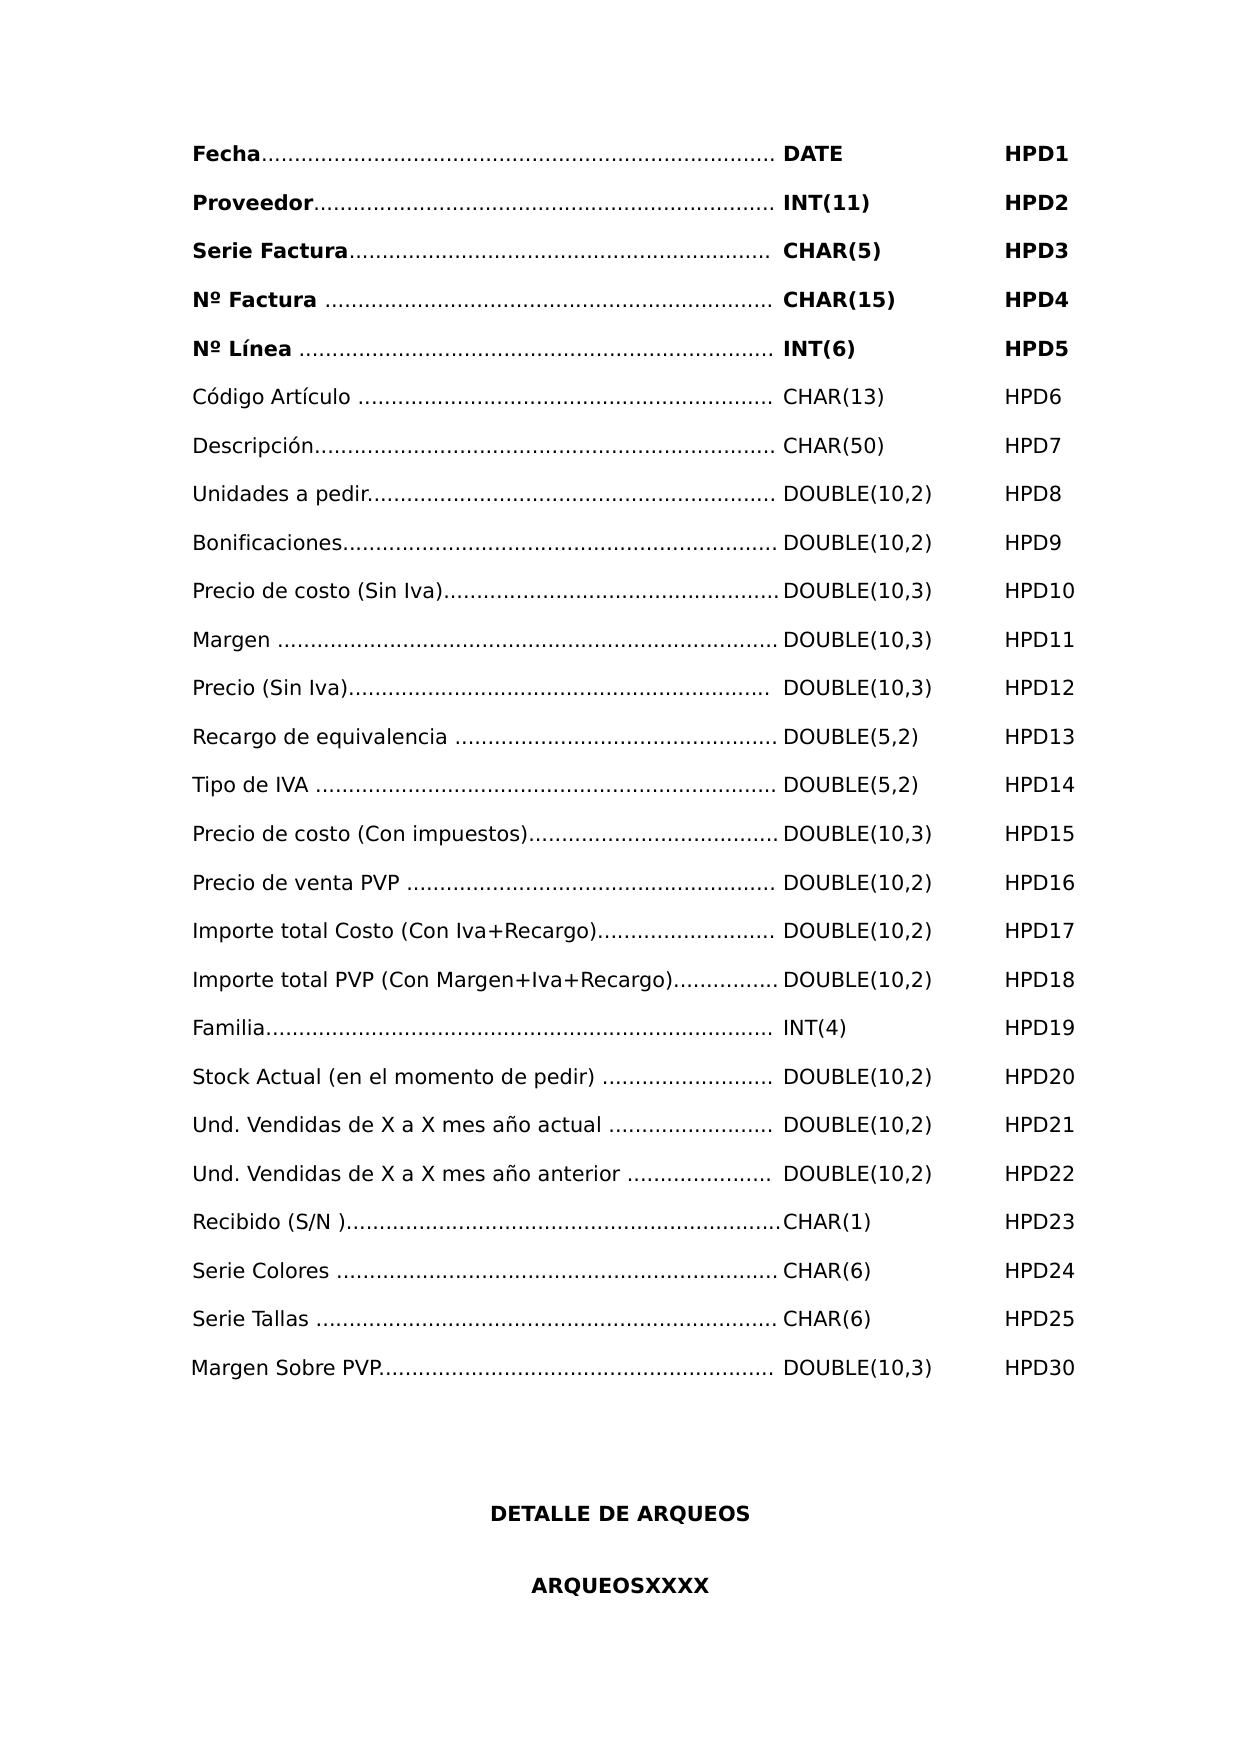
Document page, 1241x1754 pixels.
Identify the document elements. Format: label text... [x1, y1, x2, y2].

text Código Artículo ............................................................... CHAR(13) HPD6 [118, 385, 1122, 409]
text Importe total PVP (Con Margen+Iva+Recargo)................ DOUBLE(10,2) HPD18 [118, 968, 1122, 992]
text Und. Vendidas de X a X mes año anterior ...................... DOUBLE(10,2) HPD22 [118, 1162, 1122, 1186]
text Recargo de equivalencia ................................................. DOUBLE(5,2) HPD13 [118, 725, 1122, 749]
text Serie Tallas ...................................................................... CHAR(6) HPD25 [118, 1307, 1122, 1332]
text Margen Sobre PVP............................................................ DOUBLE(10,3) HPD30 [118, 1356, 1122, 1380]
text Serie Colores ................................................................... CHAR(6) HPD24 [118, 1259, 1122, 1283]
text Tipo de IVA ...................................................................... DOUBLE(5,2) HPD14 [118, 773, 1122, 798]
text Proveedor...................................................................... INT(11) HPD2 [118, 191, 1122, 215]
text Serie Factura................................................................ CHAR(5) HPD3 [118, 239, 1122, 264]
text Recibido (S/N ).................................................................. CHAR(1) HPD23 [118, 1210, 1122, 1234]
text Nº Factura .................................................................... CHAR(15) HPD4 [118, 288, 1122, 312]
text Familia............................................................................. INT(4) HPD19 [118, 1016, 1122, 1040]
text Descripción...................................................................... CHAR(50) HPD7 [118, 434, 1122, 458]
text Nº Línea ........................................................................ INT(6) HPD5 [118, 337, 1122, 361]
text Precio (Sin Iva)................................................................ DOUBLE(10,3) HPD12 [118, 676, 1122, 701]
text Fecha.............................................................................. DATE HPD1 [118, 142, 1122, 167]
text DETALLE DE ARQUEOS [118, 1502, 1122, 1526]
text Precio de costo (Con impuestos)...................................... DOUBLE(10,3) HPD15 [118, 822, 1122, 846]
text Unidades a pedir.............................................................. DOUBLE(10,2) HPD8 [118, 482, 1122, 506]
text Precio de venta PVP ........................................................ DOUBLE(10,2) HPD16 [118, 871, 1122, 895]
text Precio de costo (Sin Iva)................................................... DOUBLE(10,3) HPD10 [118, 579, 1122, 603]
text Importe total Costo (Con Iva+Recargo)........................... DOUBLE(10,2) HPD17 [118, 919, 1122, 943]
text Bonificaciones.................................................................. DOUBLE(10,2) HPD9 [118, 531, 1122, 555]
text Margen ............................................................................ DOUBLE(10,3) HPD11 [118, 628, 1122, 652]
text Und. Vendidas de X a X mes año actual ......................... DOUBLE(10,2) HPD21 [118, 1113, 1122, 1137]
text ARQUEOSXXXX [118, 1574, 1122, 1599]
text Stock Actual (en el momento de pedir) .......................... DOUBLE(10,2) HPD20 [118, 1065, 1122, 1089]
